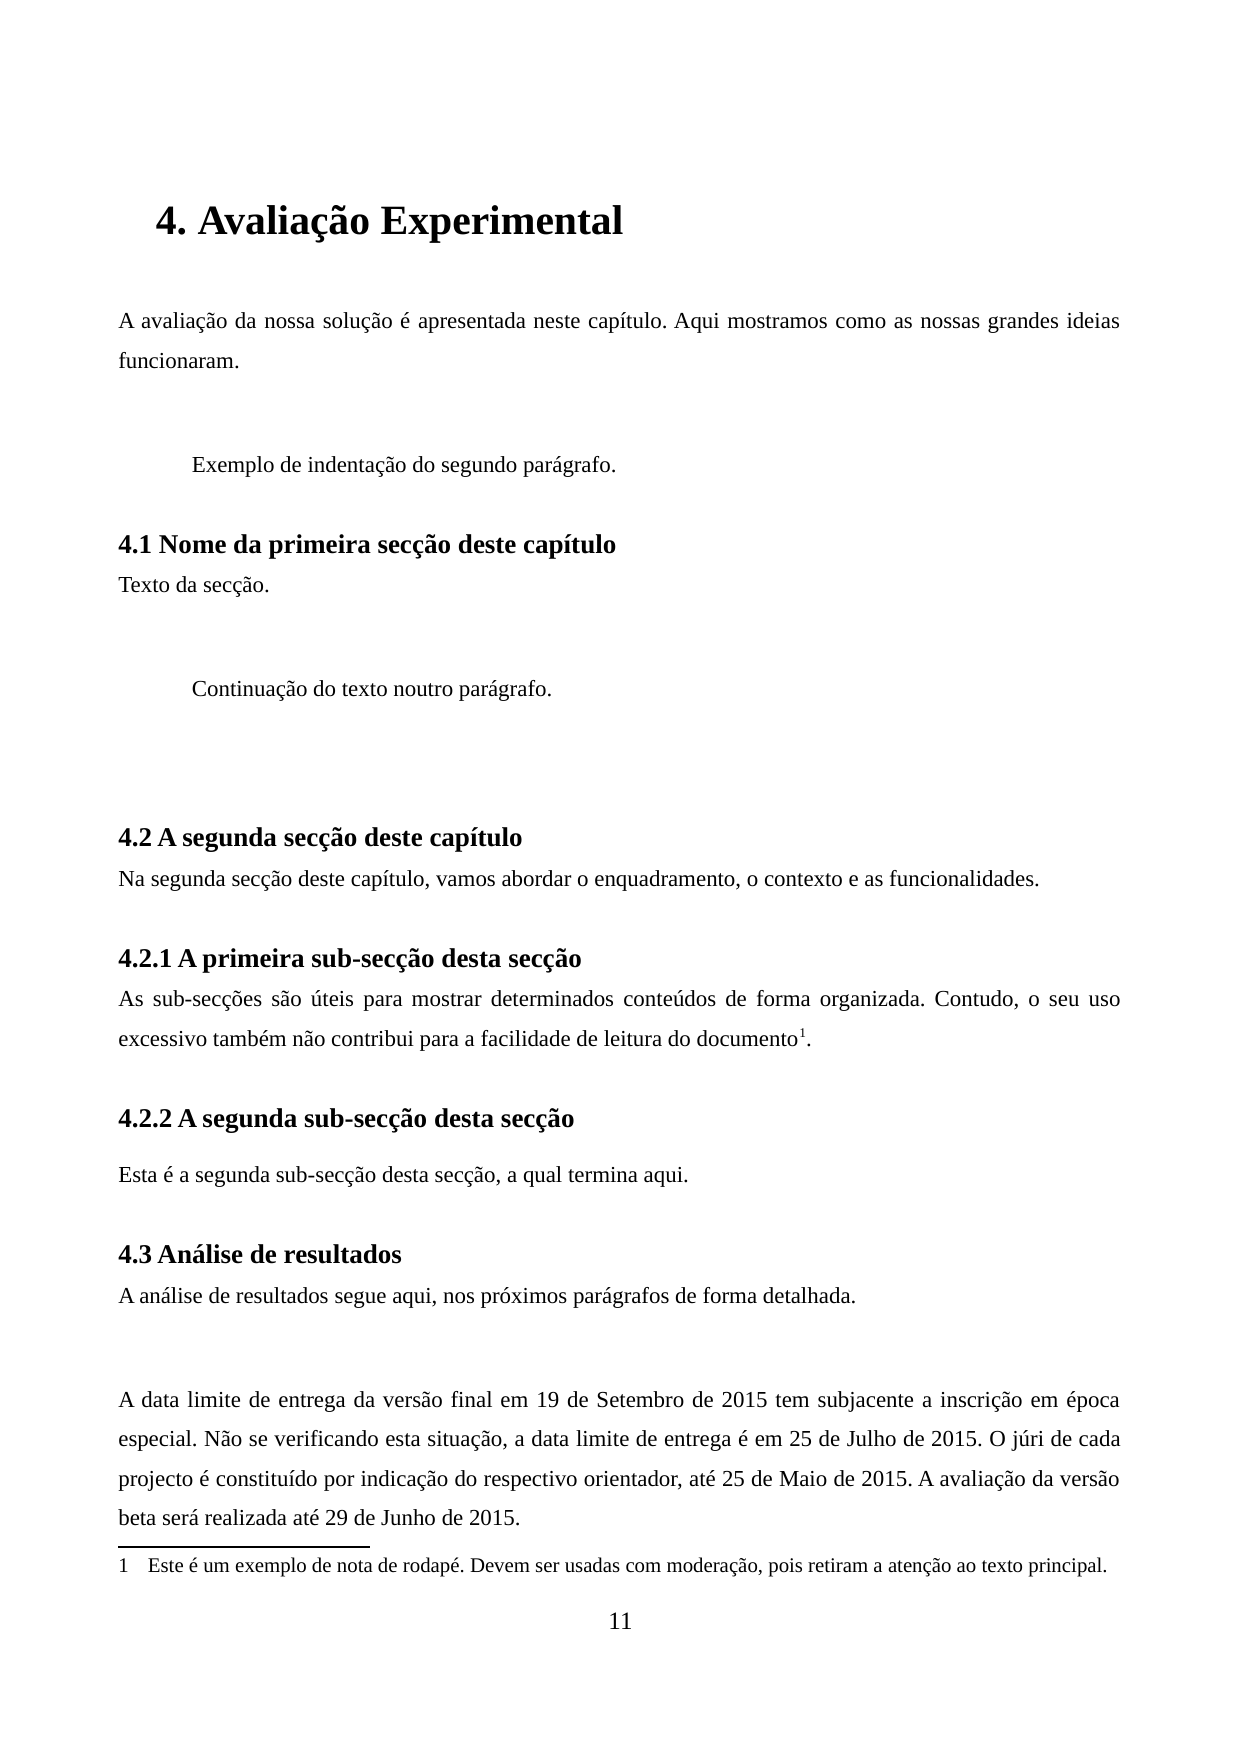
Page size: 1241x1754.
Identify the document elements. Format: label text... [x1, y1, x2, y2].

text Esta é a segunda sub-secção desta secção, a qual termina aqui. [118, 1161, 1122, 1187]
text A análise de resultados segue aqui, nos próximos parágrafos de forma detalhada. [118, 1282, 1122, 1308]
text As sub-secções são úteis para mostrar determinados conteúdos de forma organizada. Contudo, o seu uso excessivo também não contribui para a facilidade de leitura do documento. [118, 985, 1122, 1051]
text Texto da secção. [118, 572, 1122, 598]
text A data limite de entrega da versão final em 19 de Setembro de 2015 tem subjacente a inscrição em época especial. Não se verificando esta situação, a data limite de entrega é em 25 de Julho de 2015. O júri de cada projecto é constituído por indicação do respectivo orientador, até 25 de Maio de 2015. A avaliação da versão beta será realizada até 29 de Junho de 2015. [118, 1386, 1122, 1530]
text Este é um exemplo de nota de rodapé. Devem ser usadas com moderação, pois retiram a atenção ao texto principal. [118, 1553, 1122, 1577]
subtitle 4.2.1 A primeira sub-secção desta secção [118, 942, 1122, 973]
subtitle 4.1 Nome da primeira secção deste capítulo [118, 528, 1122, 559]
text Continuação do texto noutro parágrafo. [118, 676, 1122, 702]
text A avaliação da nossa solução é apresentada neste capítulo. Aqui mostramos como as nossas grandes ideias funcionaram. [118, 307, 1122, 373]
subtitle 4.2 A segunda secção deste capítulo [118, 821, 1122, 852]
text Exemplo de indentação do segundo parágrafo. [118, 451, 1122, 477]
subtitle 4.3 Análise de resultados [118, 1238, 1122, 1269]
text Na segunda secção deste capítulo, vamos abordar o enquadramento, o contexto e as funcionalidades. [118, 865, 1122, 891]
subtitle 4. Avaliação Experimental [156, 195, 1122, 243]
subtitle 4.2.2 A segunda sub-secção desta secção [118, 1102, 1122, 1133]
